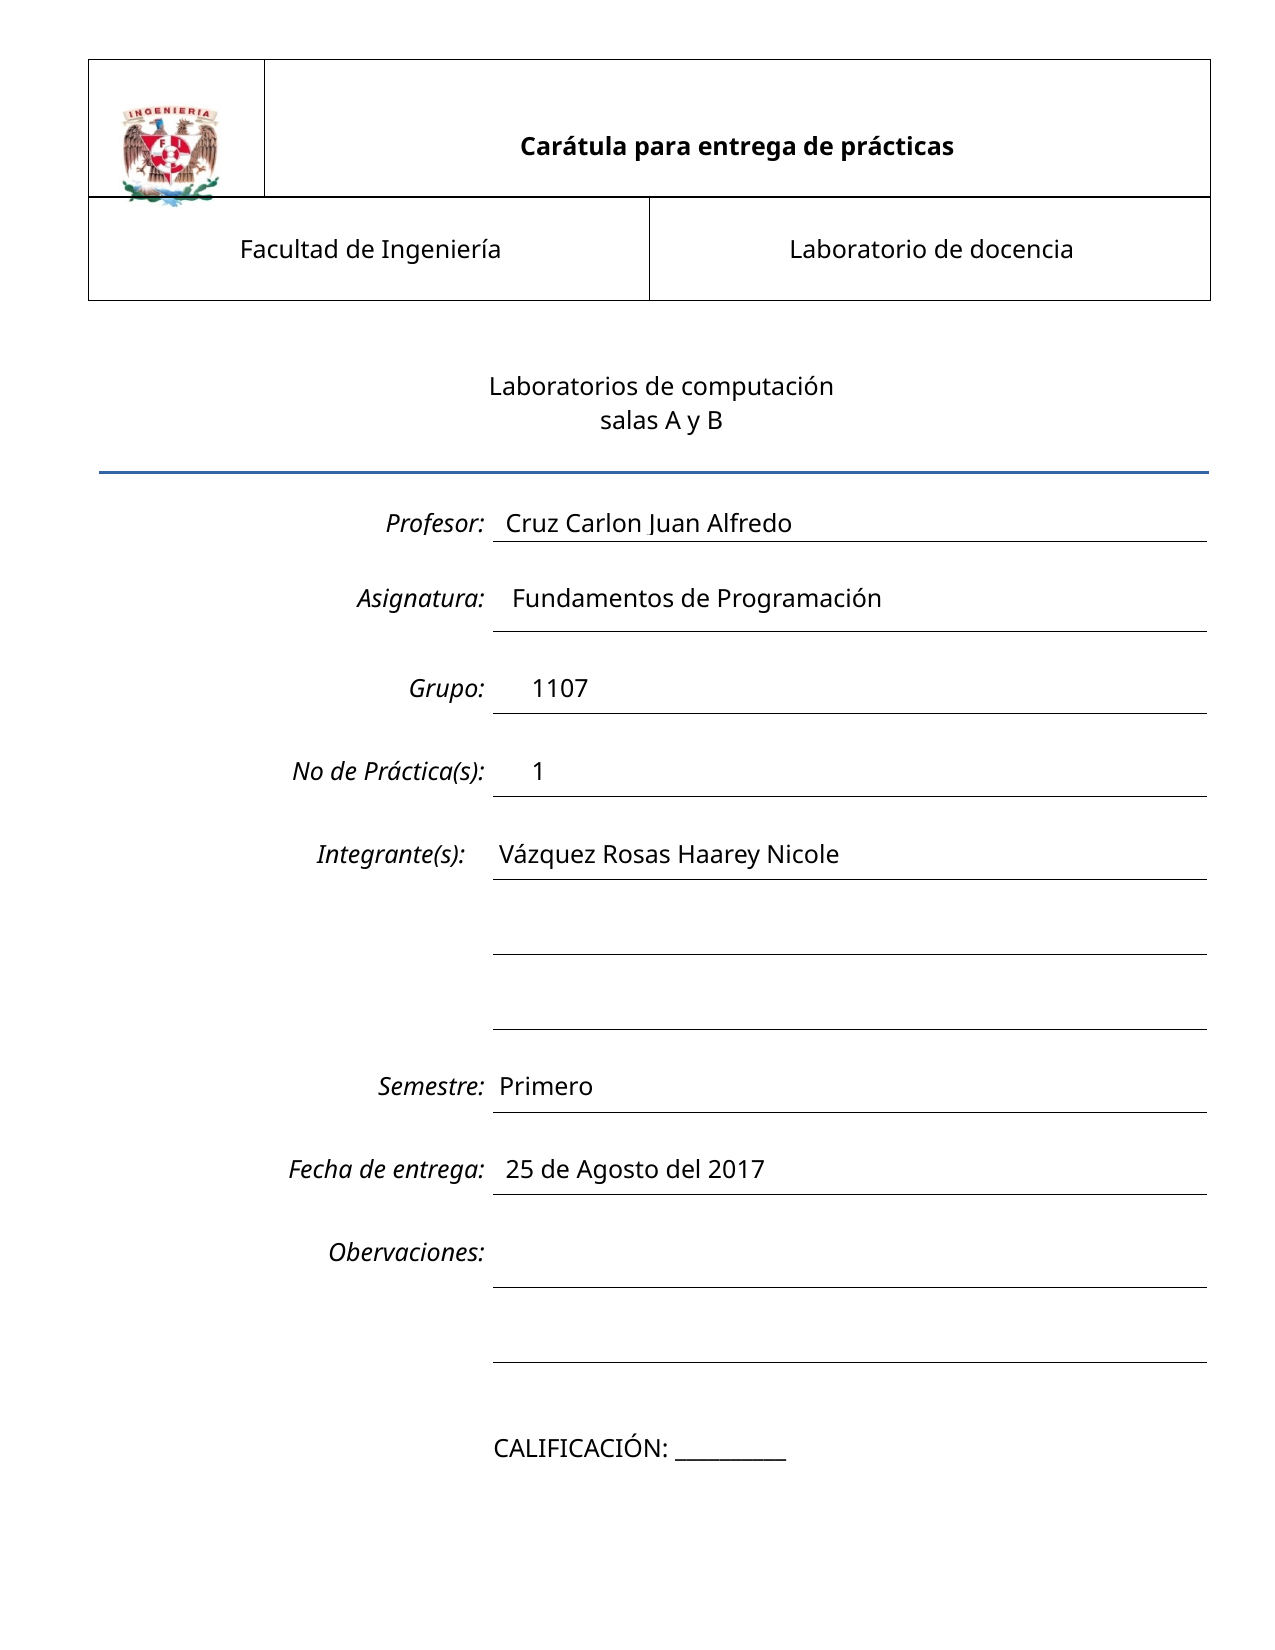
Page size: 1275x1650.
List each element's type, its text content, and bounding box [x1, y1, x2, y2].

table_cell [493, 880, 1207, 953]
table_cell 1 [493, 714, 1207, 796]
text CALIFICACIÓN: __________ [118, 1431, 1205, 1465]
table_cell Primero [493, 1030, 1207, 1112]
table_cell Asignatura: [118, 541, 493, 631]
text Laboratorios de computación [118, 369, 1205, 403]
table_header [118, 466, 493, 471]
table_header [89, 60, 264, 196]
table_cell [118, 954, 493, 1028]
table_cell Semestre: [118, 1029, 493, 1112]
table_header Profesor: [118, 474, 493, 541]
table_cell Laboratorio de docencia [650, 198, 1210, 300]
table_cell Grupo: [118, 631, 493, 713]
text salas A y B [118, 403, 1205, 437]
table_cell 1107 [493, 632, 1207, 713]
table_cell Facultad de Ingeniería [89, 198, 649, 300]
table_cell [118, 879, 493, 953]
table_cell [493, 955, 1207, 1028]
table_cell Integrante(s): [118, 796, 493, 878]
table_cell [493, 1195, 1207, 1287]
table_cell Vázquez Rosas Haarey Nicole [493, 797, 1207, 878]
table_header Cruz Carlon Juan Alfredo [493, 474, 1207, 541]
table_cell No de Práctica(s): [118, 713, 493, 796]
table_cell Fecha de entrega: [118, 1112, 493, 1194]
table_header [493, 466, 1207, 471]
table_cell Obervaciones: [118, 1194, 493, 1287]
table_header Carátula para entrega de prácticas [265, 60, 1210, 196]
table_cell 25 de Agosto del 2017 [493, 1113, 1207, 1194]
table_cell [493, 1288, 1207, 1362]
table_cell [118, 1287, 493, 1362]
table_cell Fundamentos de Programación [493, 542, 1207, 631]
